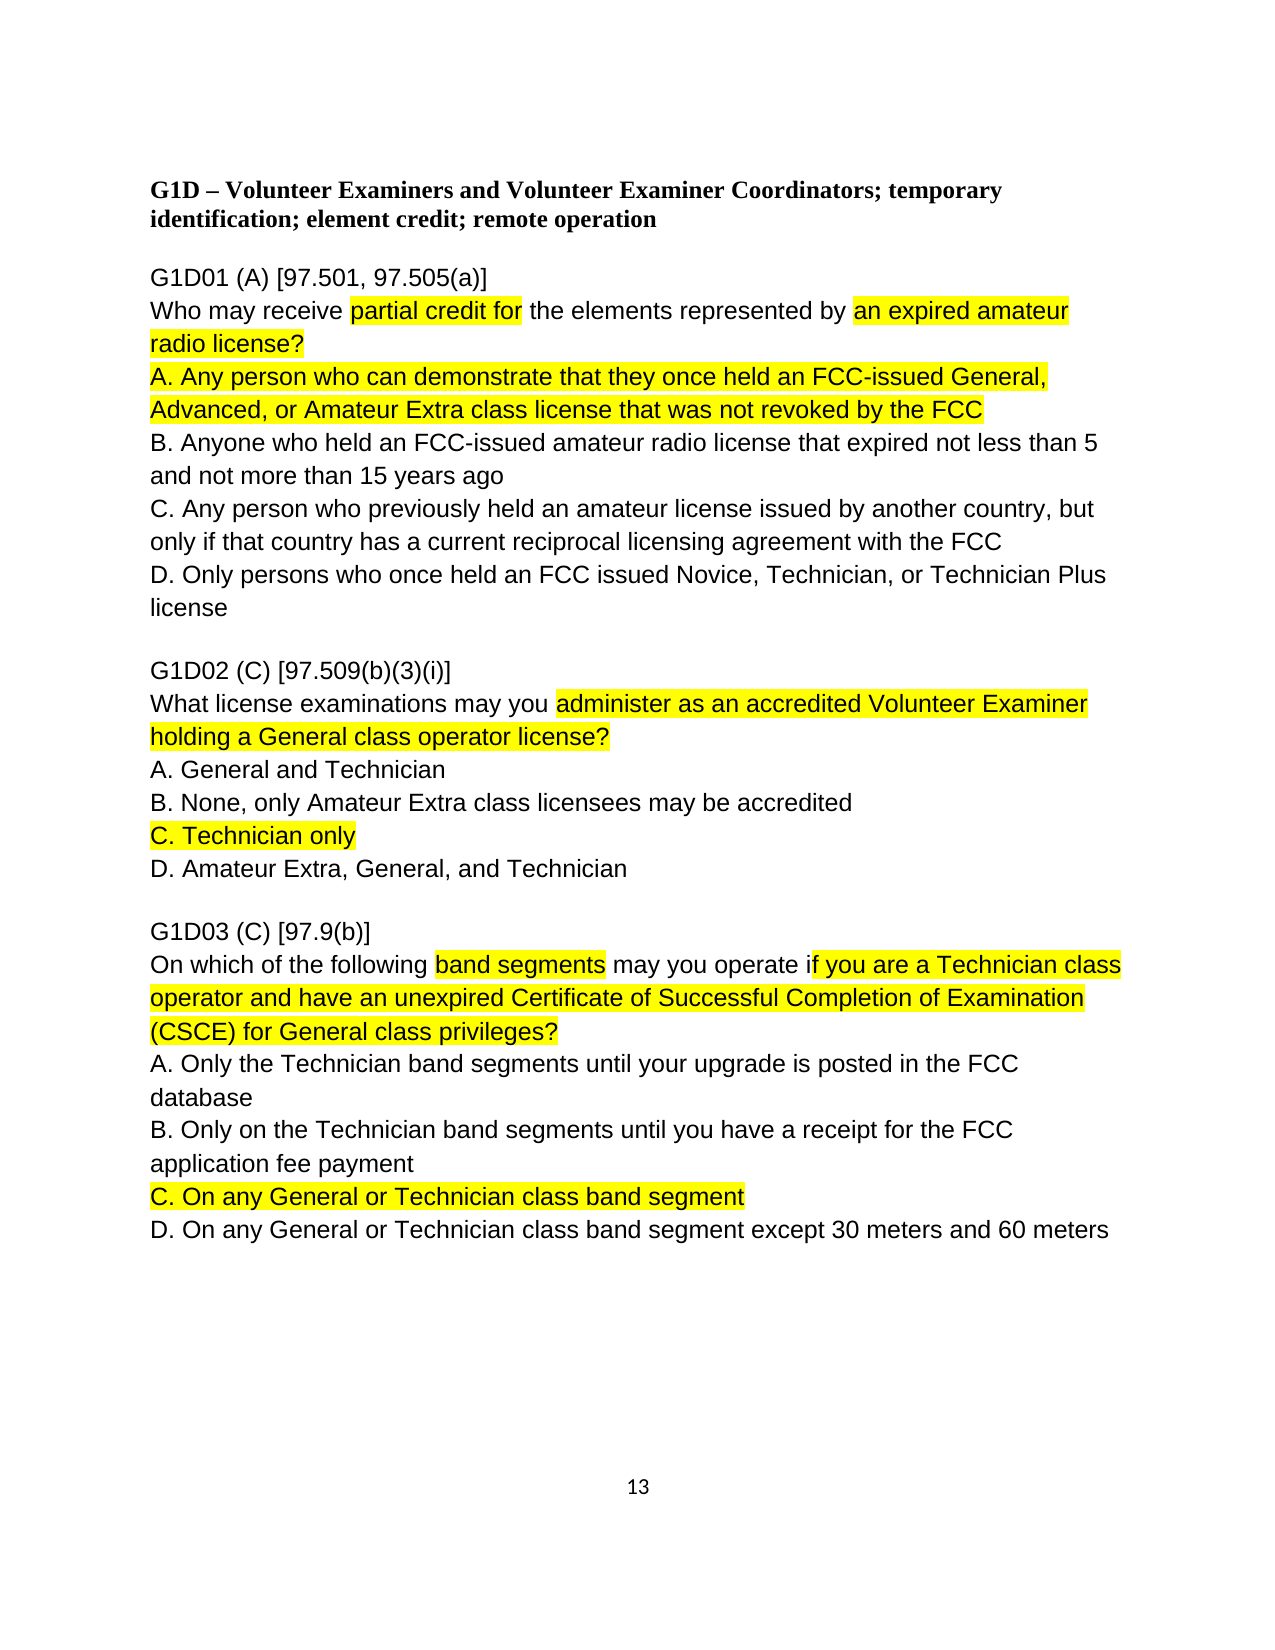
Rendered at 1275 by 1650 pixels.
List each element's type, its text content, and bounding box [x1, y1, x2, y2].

text G1D02 (C) [97.509(b)(3)(i)] What license examinations may you administer as an accredited Volunteer Examiner holding a General class operator license? A. General and Technician B. None, only Amateur Extra class licensees may be accredited C. Technician only D. Amateur Extra, General, and Technician [150, 656, 1125, 883]
text G1D03 (C) [97.9(b)] On which of the following band segments may you operate if you are a Technician class operator and have an unexpired Certificate of Successful Completion of Examination (CSCE) for General class privileges? A. Only the Technician band segments until your upgrade is posted in the FCC database B. Only on the Technician band segments until you have a receipt for the FCC application fee payment C. On any General or Technician class band segment D. On any General or Technician class band segment except 30 meters and 60 meters [150, 917, 1125, 1243]
subtitle G1D – Volunteer Examiners and Volunteer Examiner Coordinators; temporary identification; element credit; remote operation [150, 176, 1125, 233]
text G1D01 (A) [97.501, 97.505(a)] Who may receive partial credit for the elements represented by an expired amateur radio license? A. Any person who can demonstrate that they once held an FCC-issued General, Advanced, or Amateur Extra class license that was not revoked by the FCC B. Anyone who held an FCC-issued amateur radio license that expired not less than 5 and not more than 15 years ago C. Any person who previously held an amateur license issued by another country, but only if that country has a current reciprocal licensing agreement with the FCC D. Only persons who once held an FCC issued Novice, Technician, or Technician Plus license [150, 263, 1125, 622]
